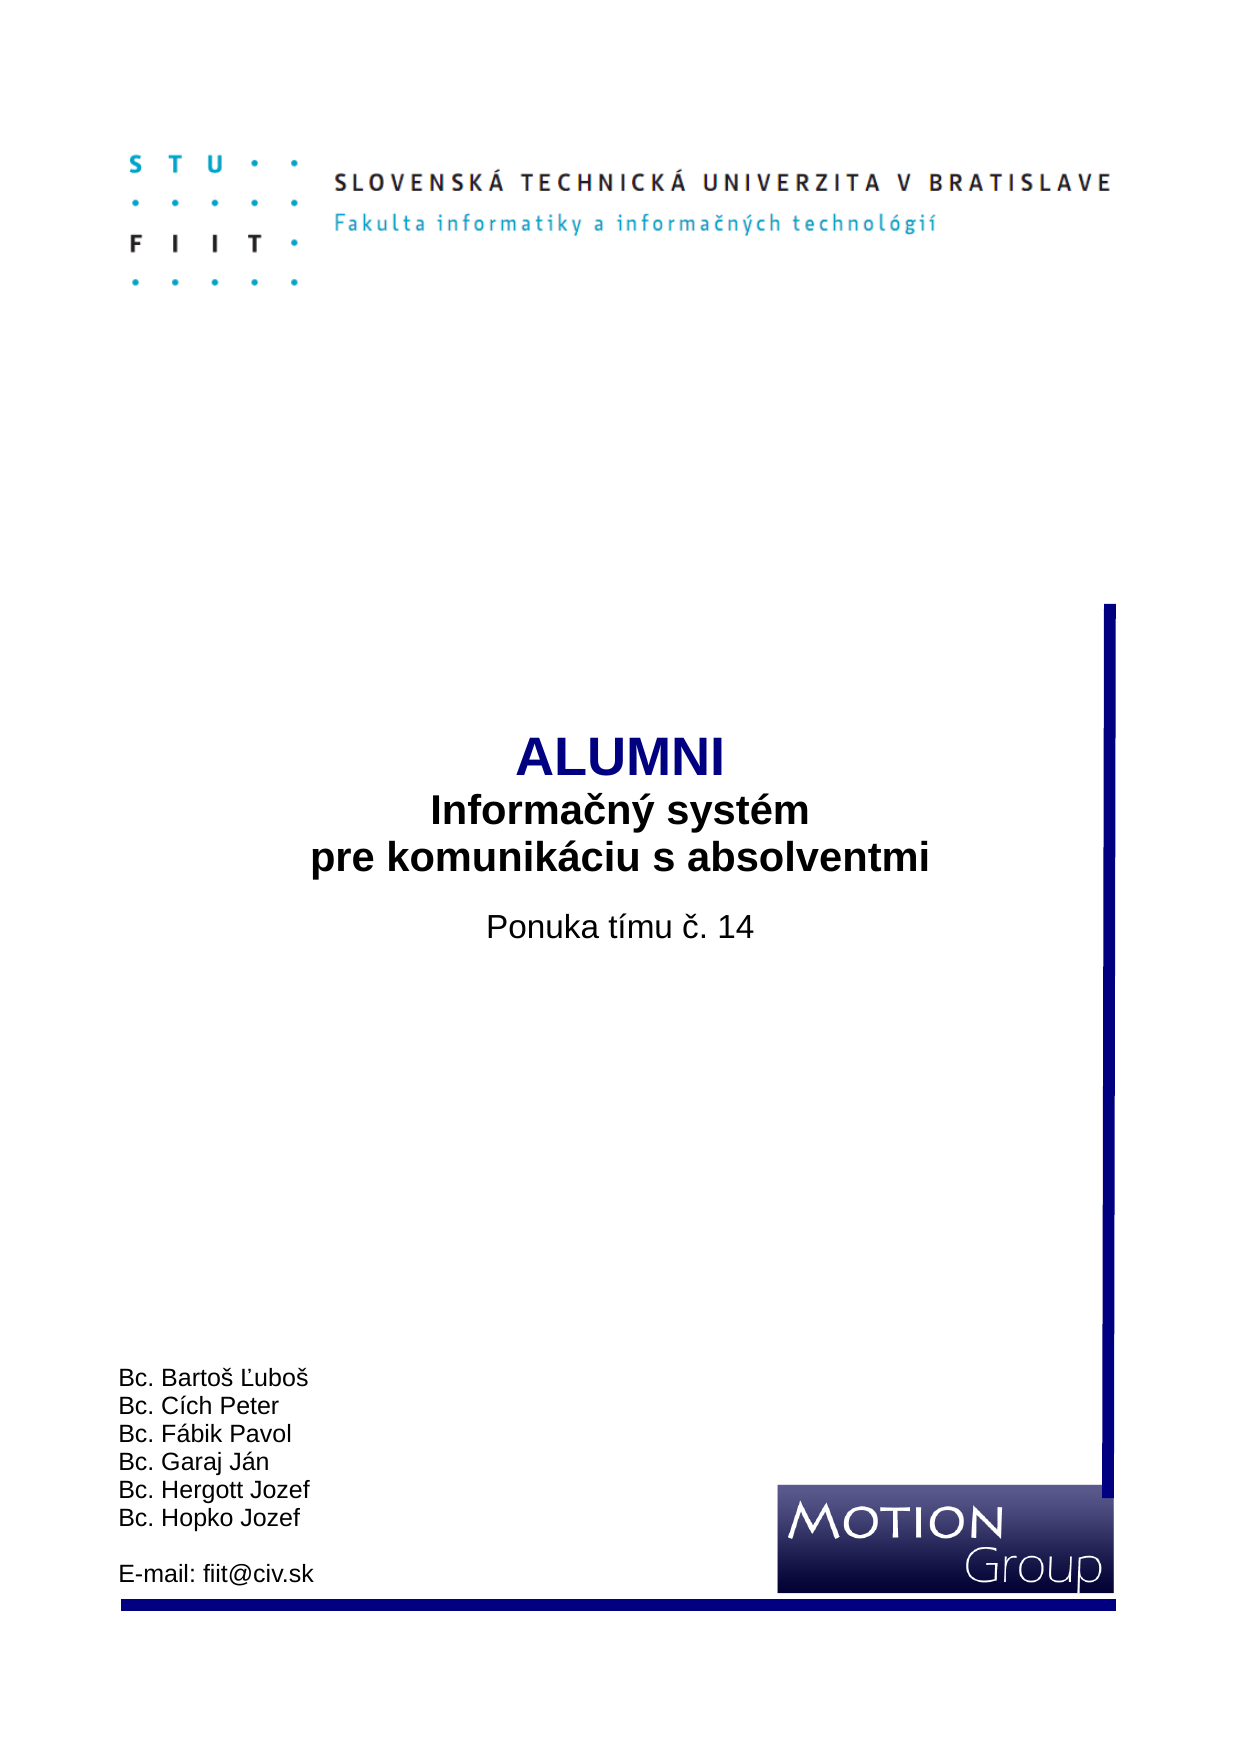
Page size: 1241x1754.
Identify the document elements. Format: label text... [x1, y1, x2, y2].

text Bc. Hopko Jozef [118, 1504, 762, 1532]
text Bc. Garaj Ján [118, 1448, 1102, 1476]
text [1116, 727, 1122, 787]
picture [762, 1465, 1131, 1609]
text Informačný systém [118, 787, 1103, 834]
text Ponuka tímu č. 14 [118, 908, 1103, 945]
text E-mail: fiit@civ.sk [118, 1559, 762, 1587]
text Bc. Fábik Pavol [118, 1420, 1102, 1448]
text pre komunikáciu s absolventmi [118, 834, 1103, 880]
text Bc. Bartoš Ľuboš [118, 1364, 1102, 1392]
picture [118, 118, 1122, 308]
text Bc. Cích Peter [118, 1392, 1102, 1420]
text Bc. Hergott Jozef [118, 1476, 762, 1504]
text ALUMNI [118, 727, 1103, 787]
